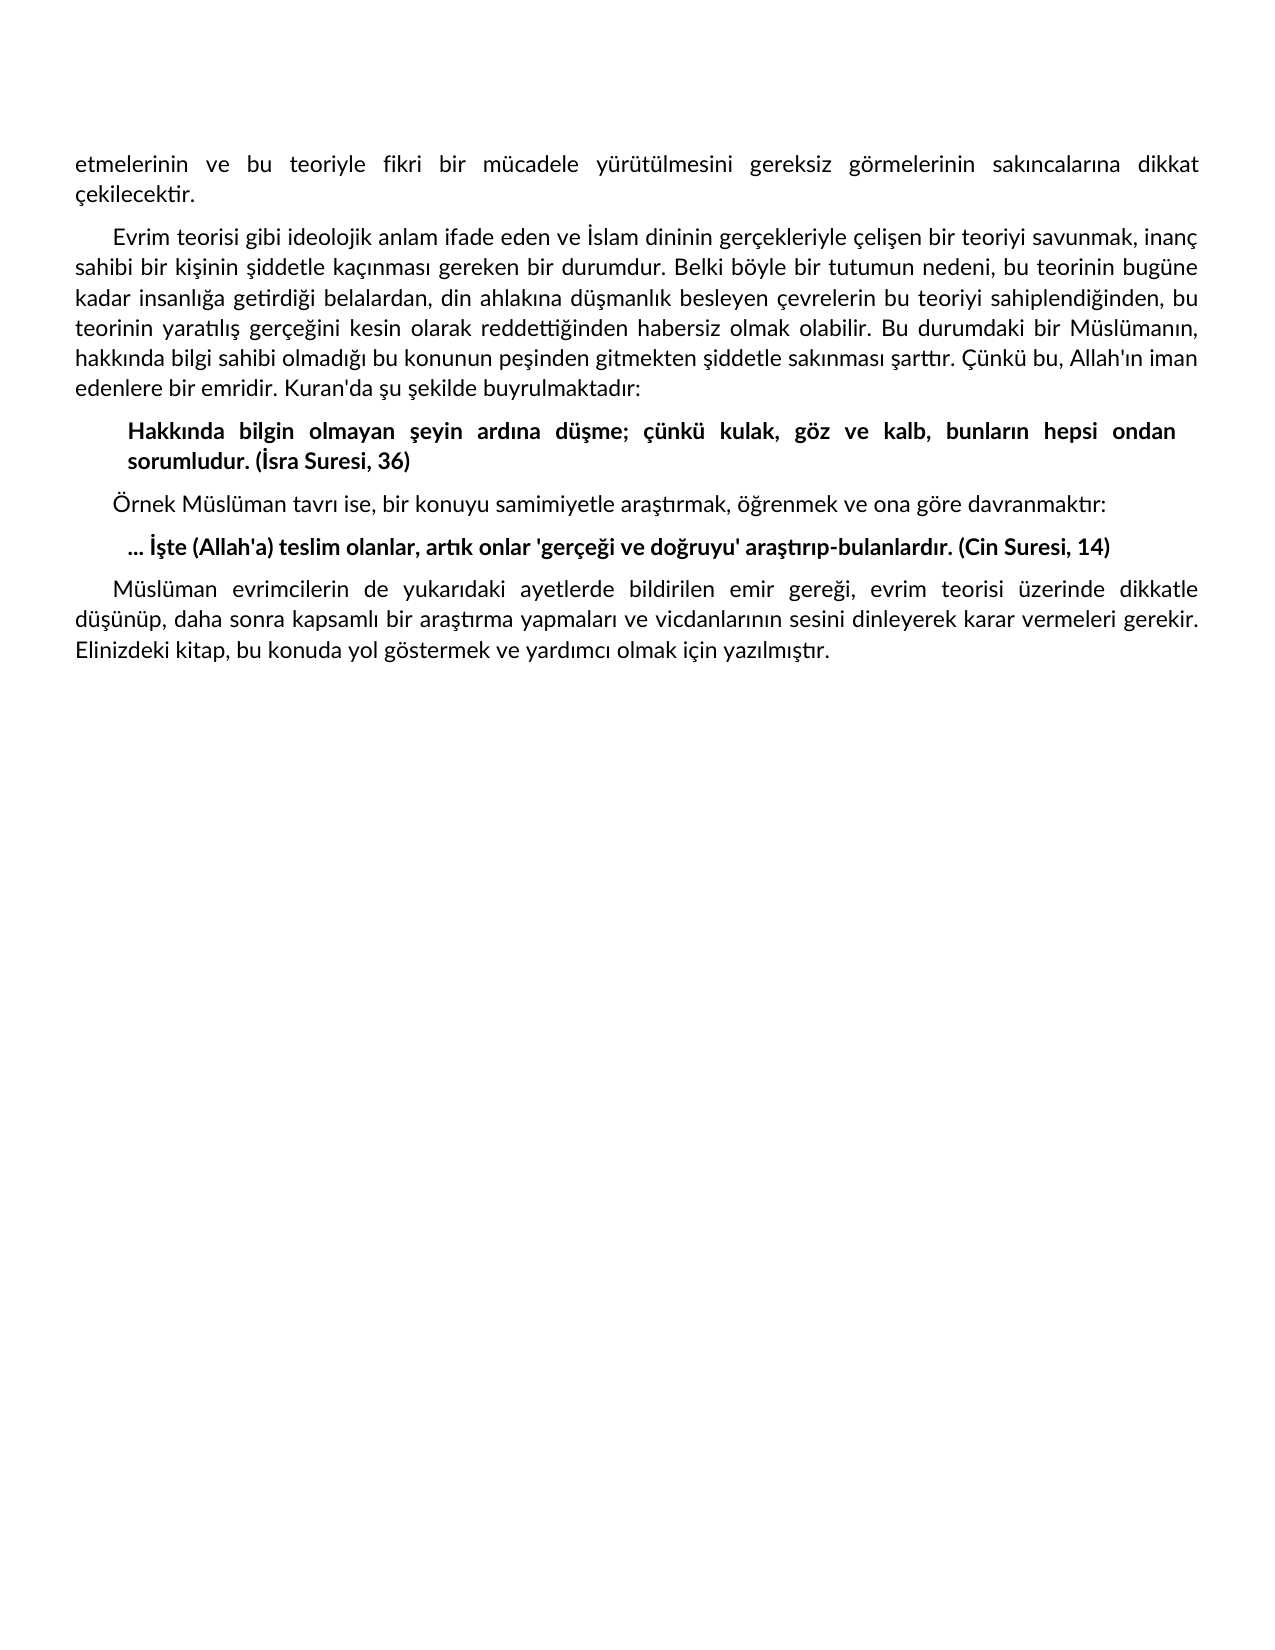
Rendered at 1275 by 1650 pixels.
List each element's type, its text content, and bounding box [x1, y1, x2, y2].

text Müslüman evrimcilerin de yukarıdaki ayetlerde bildirilen emir gereği, evrim teorisi üzerinde dikkatle düşünüp, daha sonra kapsamlı bir araştırma yapmaları ve vicdanlarının sesini dinleyerek karar vermeleri gerekir. Elinizdeki kitap, bu konuda yol göstermek ve yardımcı olmak için yazılmıştır. [75, 575, 1200, 663]
text etmelerinin ve bu teoriyle fikri bir mücadele yürütülmesini gereksiz görmelerinin sakıncalarına dikkat çekilecektir. [75, 150, 1200, 208]
text Örnek Müslüman tavrı ise, bir konuyu samimiyetle araştırmak, öğrenmek ve ona göre davranmaktır: [75, 489, 1200, 517]
text Hakkında bilgin olmayan şeyin ardına düşme; çünkü kulak, göz ve kalb, bunların hepsi ondan sorumludur. (İsra Suresi, 36) [127, 417, 1177, 474]
text ... İşte (Allah'a) teslim olanlar, artık onlar 'gerçeği ve doğruyu' araştırıp-bulanlardır. (Cin Suresi, 14) [127, 532, 1177, 560]
text Evrim teorisi gibi ideolojik anlam ifade eden ve İslam dininin gerçekleriyle çelişen bir teoriyi savunmak, inanç sahibi bir kişinin şiddetle kaçınması gereken bir durumdur. Belki böyle bir tutumun nedeni, bu teorinin bugüne kadar insanlığa getirdiği belalardan, din ahlakına düşmanlık besleyen çevrelerin bu teoriyi sahiplendiğinden, bu teorinin yaratılış gerçeğini kesin olarak reddettiğinden habersiz olmak olabilir. Bu durumdaki bir Müslümanın, hakkında bilgi sahibi olmadığı bu konunun peşinden gitmekten şiddetle sakınması şarttır. Çünkü bu, Allah'ın iman edenlere bir emridir. Kuran'da şu şekilde buyrulmaktadır: [75, 223, 1200, 401]
